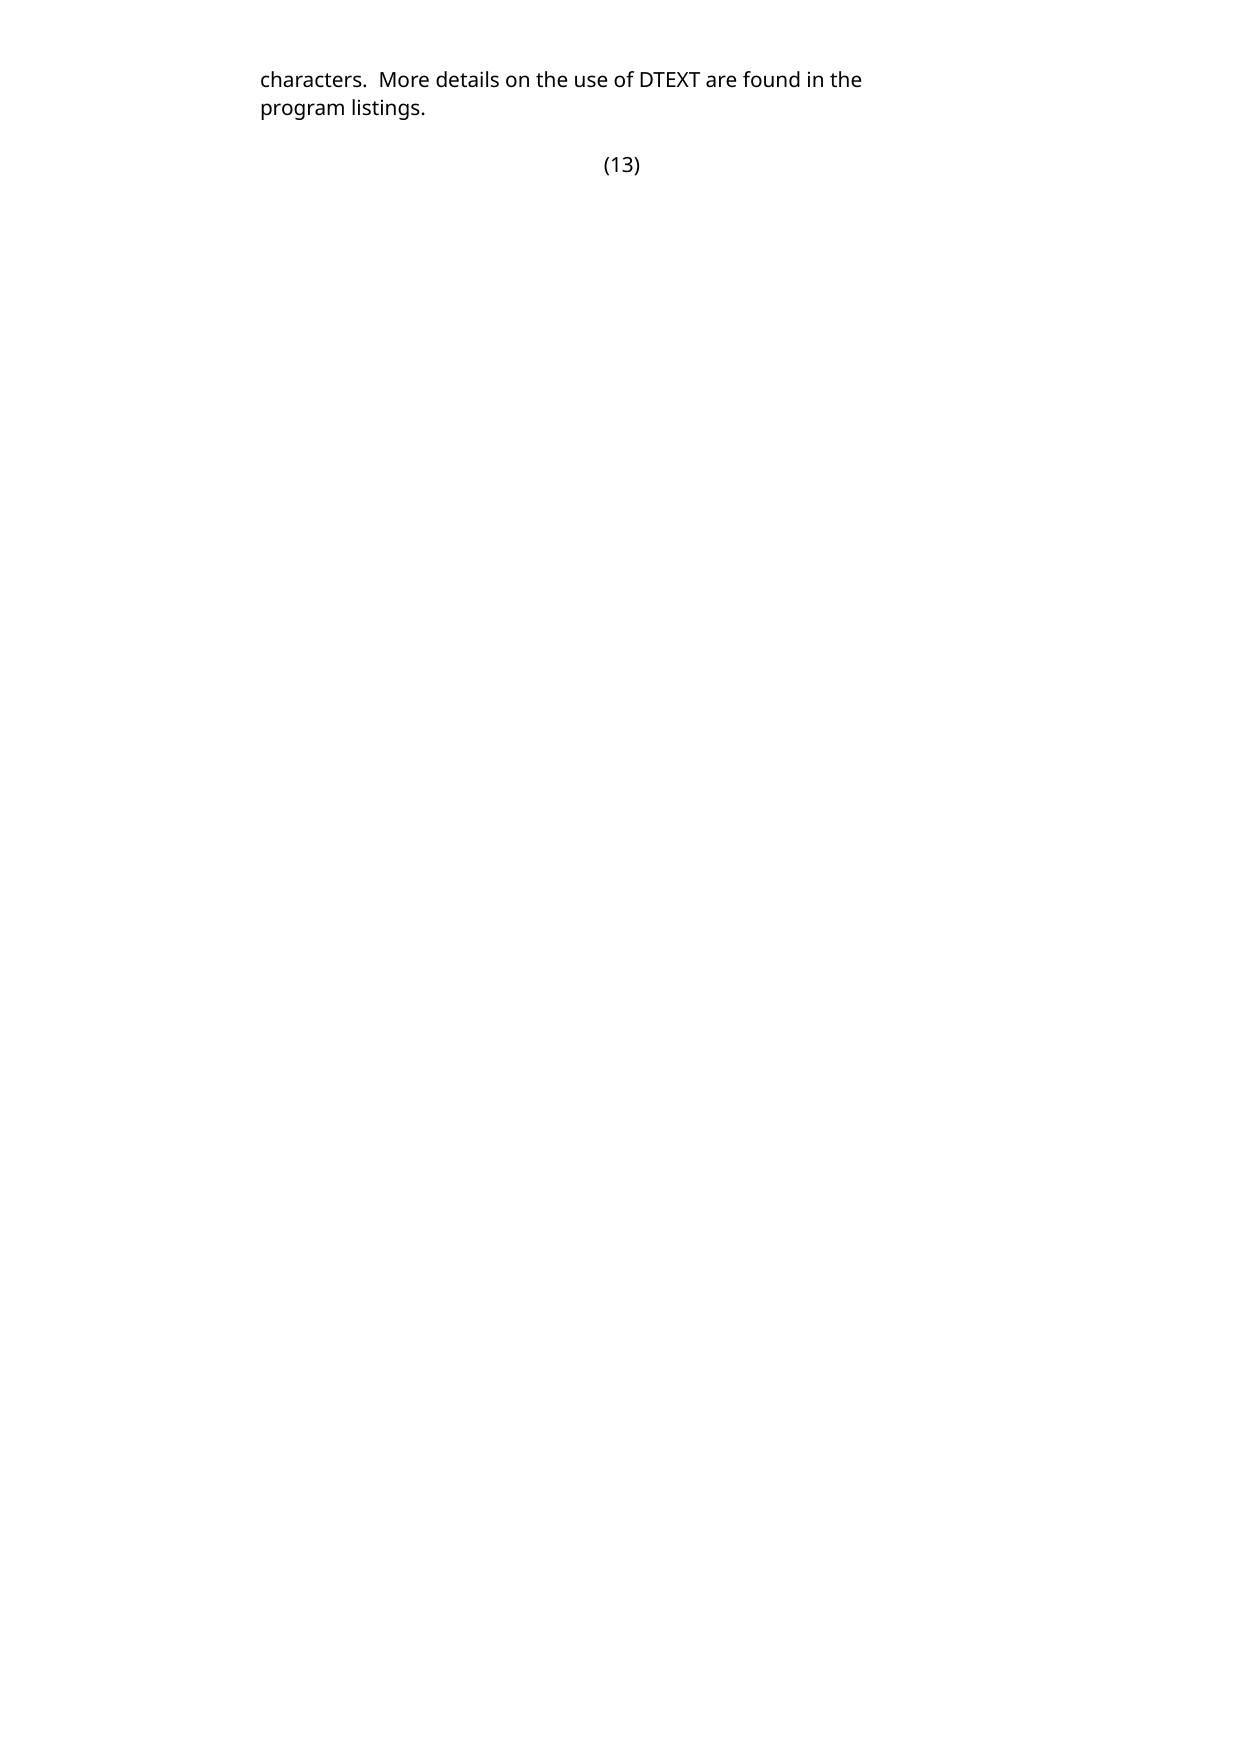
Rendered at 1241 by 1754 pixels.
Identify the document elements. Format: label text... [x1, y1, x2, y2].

text characters. More details on the use of DTEXT are found in the [260, 65, 983, 93]
text program listings. [260, 93, 983, 122]
text (13) [260, 150, 983, 179]
